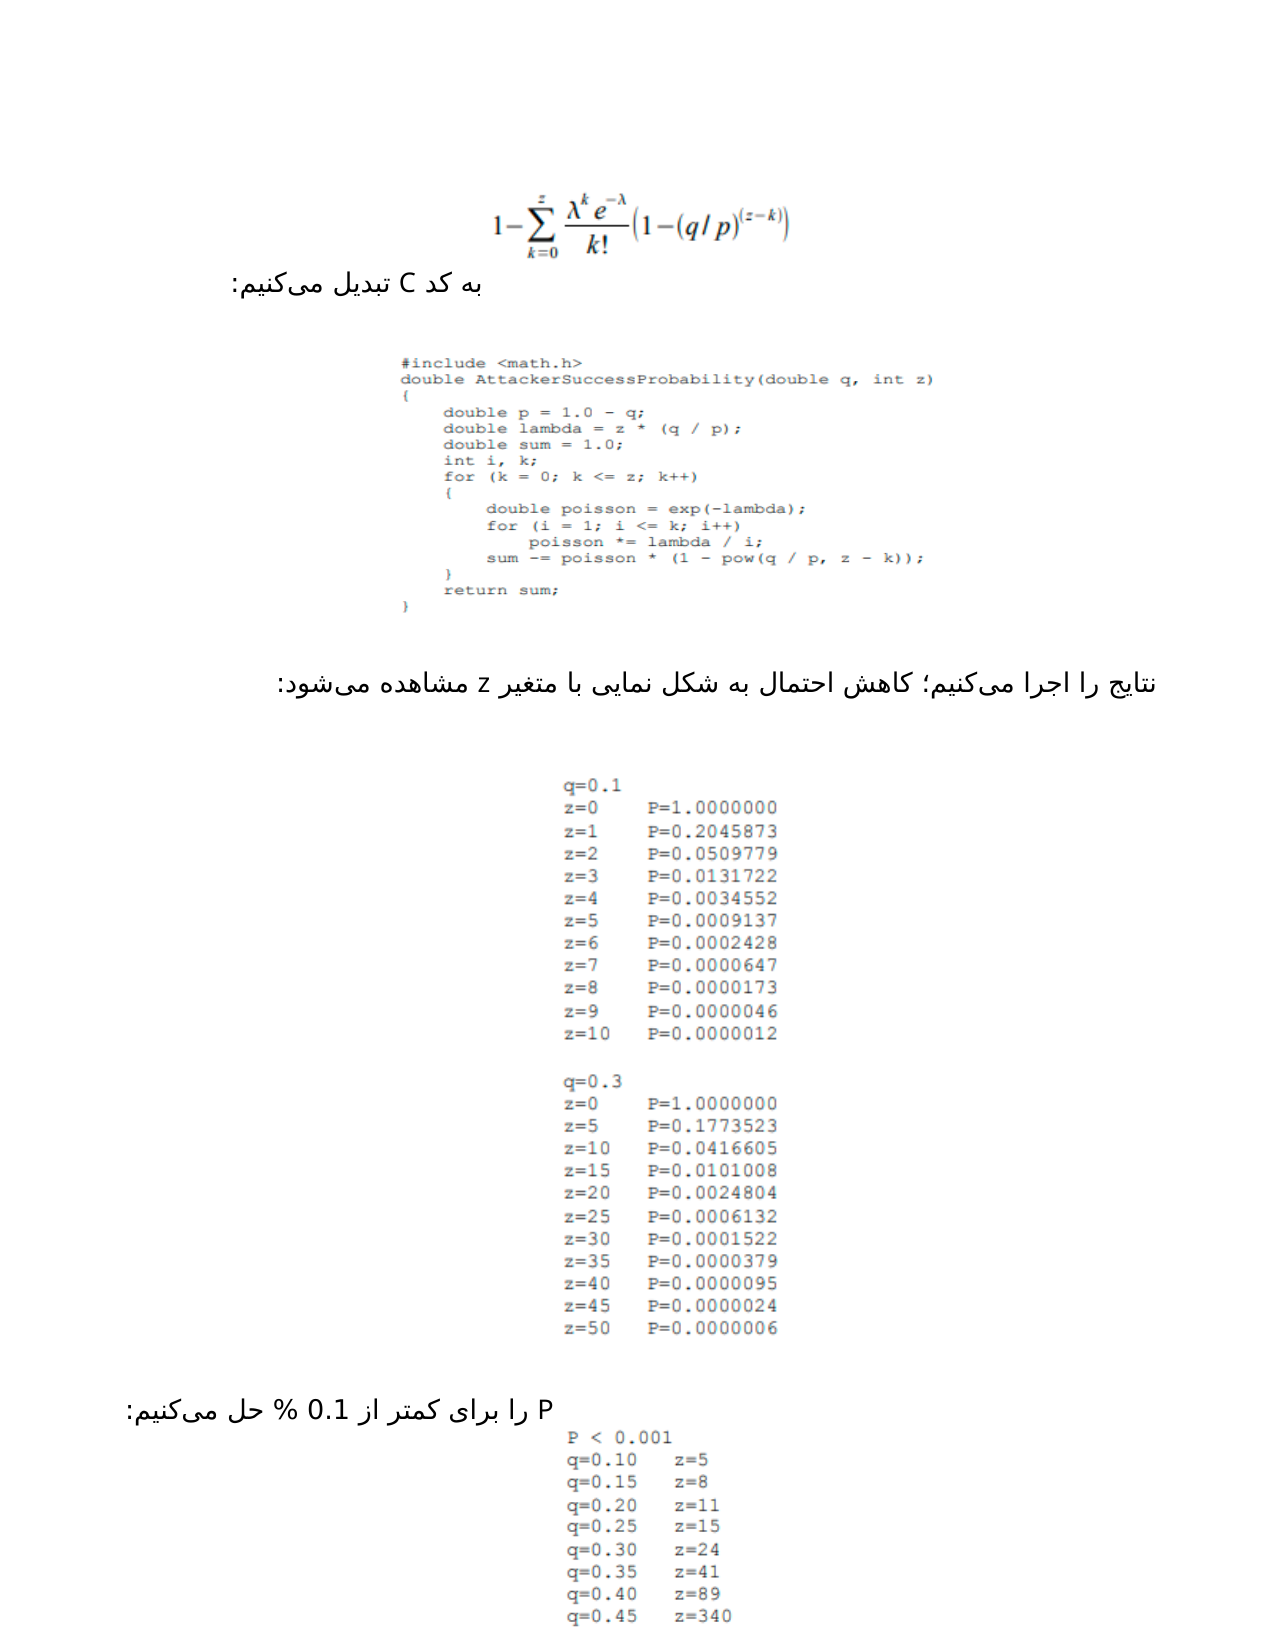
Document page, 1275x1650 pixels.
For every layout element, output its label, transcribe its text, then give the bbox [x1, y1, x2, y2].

picture [541, 767, 821, 1366]
text به کد C تبدیل می‌کنیم: [118, 264, 1157, 301]
text P را برای کمتر از 0.1 % حل می‌کنیم: [118, 1391, 1157, 1428]
picture [379, 348, 975, 655]
text نتایج را اجرا می‌کنیم؛ کاهش احتمال به شکل نمایی با متغیر z مشاهده می‌شود: [118, 664, 1157, 701]
picture [553, 1414, 762, 1650]
picture [482, 175, 794, 274]
